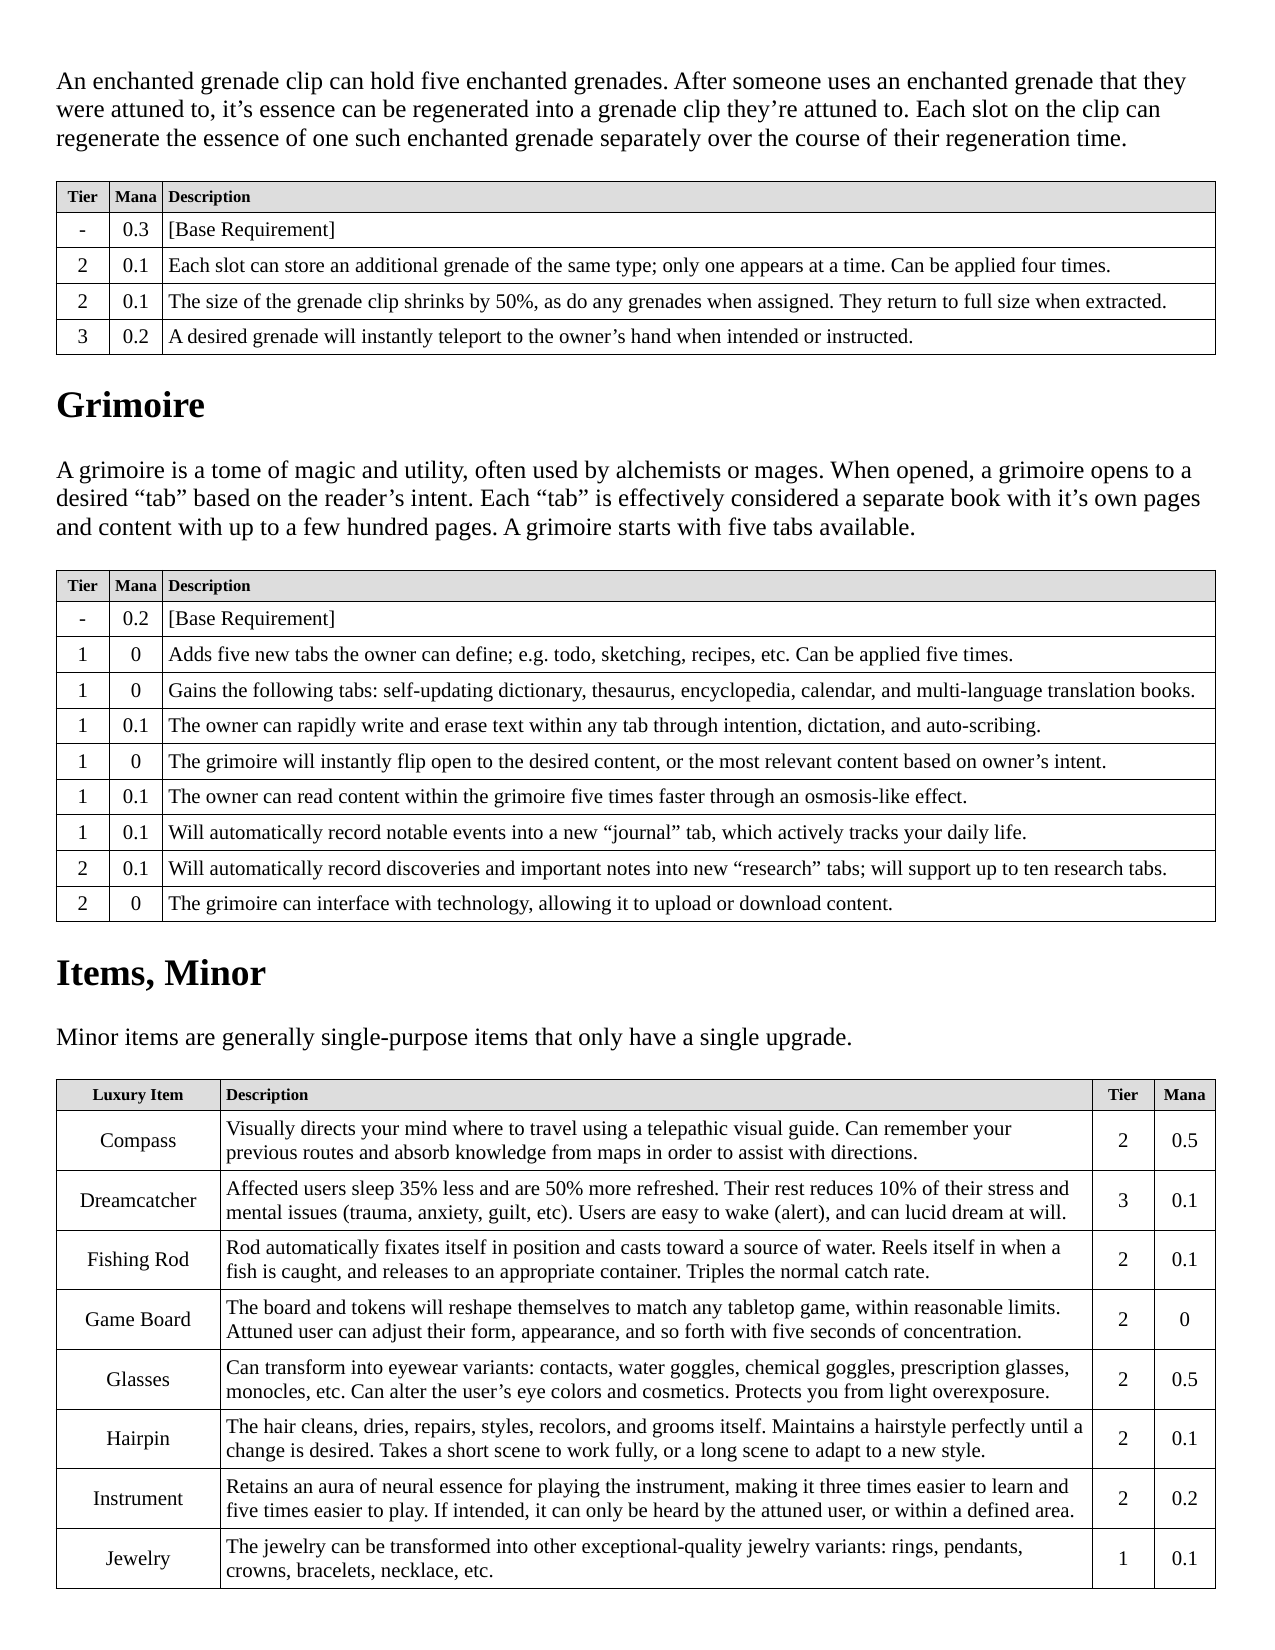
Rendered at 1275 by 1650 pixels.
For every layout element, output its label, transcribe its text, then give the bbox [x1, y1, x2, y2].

table_cell A desired grenade will instantly teleport to the owner’s hand when intended or instructed. [163, 320, 1215, 354]
table_cell 1 [57, 744, 109, 779]
table_cell 1 [57, 815, 109, 850]
text Minor items are generally single-purpose items that only have a single upgrade. [56, 1022, 1215, 1051]
table_cell 0.1 [1155, 1231, 1215, 1289]
subtitle Items, Minor [56, 950, 1215, 993]
table_header Mana [110, 571, 162, 601]
table_cell [Base Requirement] [163, 213, 1215, 247]
table_cell 0.1 [1155, 1410, 1215, 1468]
table_cell The hair cleans, dries, repairs, styles, recolors, and grooms itself. Maintains a hairstyle perfectly until a change is desired. Takes a short scene to work fully, or a long scene to adapt to a new style. [221, 1410, 1092, 1468]
table_cell Retains an aura of neural essence for playing the instrument, making it three times easier to learn and five times easier to play. If intended, it can only be heard by the attuned user, or within a defined area. [221, 1469, 1092, 1528]
table_cell 2 [1093, 1350, 1154, 1408]
subtitle Grimoire [56, 383, 1215, 426]
table_cell 0.1 [1155, 1171, 1215, 1229]
table_cell 2 [1093, 1231, 1154, 1289]
table_cell The jewelry can be transformed into other exceptional-quality jewelry variants: rings, pendants, crowns, bracelets, necklace, etc. [221, 1529, 1092, 1588]
table_cell 0 [1155, 1290, 1215, 1349]
table_cell Gains the following tabs: self-updating dictionary, thesaurus, encyclopedia, calendar, and multi-language translation books. [163, 673, 1215, 707]
table_cell 2 [1093, 1469, 1154, 1528]
table_cell 0 [110, 637, 162, 672]
table_cell Glasses [57, 1350, 220, 1408]
table_cell 3 [57, 320, 109, 354]
table_cell - [57, 602, 109, 636]
table_cell 2 [1093, 1290, 1154, 1349]
table_cell Adds five new tabs the owner can define; e.g. todo, sketching, recipes, etc. Can be applied five times. [163, 637, 1215, 672]
table_cell 2 [57, 851, 109, 886]
table_header Description [221, 1080, 1092, 1110]
table_cell 1 [1093, 1529, 1154, 1588]
table_cell 0.5 [1155, 1350, 1215, 1408]
text A grimoire is a tome of magic and utility, often used by alchemists or mages. When opened, a grimoire opens to a desired “tab” based on the reader’s intent. Each “tab” is effectively considered a separate book with it’s own pages and content with up to a few hundred pages. A grimoire starts with five tabs available. [56, 455, 1215, 541]
table_cell 1 [57, 709, 109, 743]
table_cell 2 [57, 284, 109, 318]
table_cell 0 [110, 673, 162, 707]
table_cell 0 [110, 887, 162, 921]
table_header Tier [57, 571, 109, 601]
table_cell 3 [1093, 1171, 1154, 1229]
table_cell Affected users sleep 35% less and are 50% more refreshed. Their rest reduces 10% of their stress and mental issues (trauma, anxiety, guilt, etc). Users are easy to wake (alert), and can lucid dream at will. [221, 1171, 1092, 1229]
table_cell The owner can read content within the grimoire five times faster through an osmosis-like effect. [163, 780, 1215, 814]
table_cell [Base Requirement] [163, 602, 1215, 636]
table_header Mana [1155, 1080, 1215, 1110]
table_cell 1 [57, 673, 109, 707]
table_header Luxury Item [57, 1080, 220, 1110]
table_header Tier [57, 182, 109, 212]
table_header Tier [1093, 1080, 1154, 1110]
table_cell 0.1 [110, 248, 162, 283]
table_cell 0.1 [1155, 1529, 1215, 1588]
table_cell Visually directs your mind where to travel using a telepathic visual guide. Can remember your previous routes and absorb knowledge from maps in order to assist with directions. [221, 1111, 1092, 1170]
table_cell 1 [57, 637, 109, 672]
table_cell 0.2 [1155, 1469, 1215, 1528]
text An enchanted grenade clip can hold five enchanted grenades. After someone uses an enchanted grenade that they were attuned to, it’s essence can be regenerated into a grenade clip they’re attuned to. Each slot on the clip can regenerate the essence of one such enchanted grenade separately over the course of their regeneration time. [56, 66, 1215, 152]
table_cell 2 [57, 887, 109, 921]
table_cell Compass [57, 1111, 220, 1170]
table_cell 2 [57, 248, 109, 283]
table_cell 0.2 [110, 602, 162, 636]
table_header Description [163, 571, 1215, 601]
table_cell 0.3 [110, 213, 162, 247]
table_header Description [163, 182, 1215, 212]
table_cell Will automatically record notable events into a new “journal” tab, which actively tracks your daily life. [163, 815, 1215, 850]
table_cell 0 [110, 744, 162, 779]
table_cell Fishing Rod [57, 1231, 220, 1289]
table_cell The owner can rapidly write and erase text within any tab through intention, dictation, and auto-scribing. [163, 709, 1215, 743]
table_cell Instrument [57, 1469, 220, 1528]
table_cell Rod automatically fixates itself in position and casts toward a source of water. Reels itself in when a fish is caught, and releases to an appropriate container. Triples the normal catch rate. [221, 1231, 1092, 1289]
table_cell Dreamcatcher [57, 1171, 220, 1229]
table_cell Game Board [57, 1290, 220, 1349]
table_cell 0.1 [110, 851, 162, 886]
table_cell 1 [57, 780, 109, 814]
table_cell Jewelry [57, 1529, 220, 1588]
table_cell 0.1 [110, 709, 162, 743]
table_cell 0.1 [110, 815, 162, 850]
table_cell 0.1 [110, 780, 162, 814]
table_cell - [57, 213, 109, 247]
table_cell 2 [1093, 1410, 1154, 1468]
table_cell Can transform into eyewear variants: contacts, water goggles, chemical goggles, prescription glasses, monocles, etc. Can alter the user’s eye colors and cosmetics. Protects you from light overexposure. [221, 1350, 1092, 1408]
table_cell 2 [1093, 1111, 1154, 1170]
table_header Mana [110, 182, 162, 212]
table_cell Will automatically record discoveries and important notes into new “research” tabs; will support up to ten research tabs. [163, 851, 1215, 886]
table_cell Each slot can store an additional grenade of the same type; only one appears at a time. Can be applied four times. [163, 248, 1215, 283]
table_cell 0.2 [110, 320, 162, 354]
table_cell The grimoire can interface with technology, allowing it to upload or download content. [163, 887, 1215, 921]
table_cell The board and tokens will reshape themselves to match any tabletop game, within reasonable limits. Attuned user can adjust their form, appearance, and so forth with five seconds of concentration. [221, 1290, 1092, 1349]
table_cell Hairpin [57, 1410, 220, 1468]
table_cell 0.5 [1155, 1111, 1215, 1170]
table_cell 0.1 [110, 284, 162, 318]
table_cell The grimoire will instantly flip open to the desired content, or the most relevant content based on owner’s intent. [163, 744, 1215, 779]
table_cell The size of the grenade clip shrinks by 50%, as do any grenades when assigned. They return to full size when extracted. [163, 284, 1215, 318]
